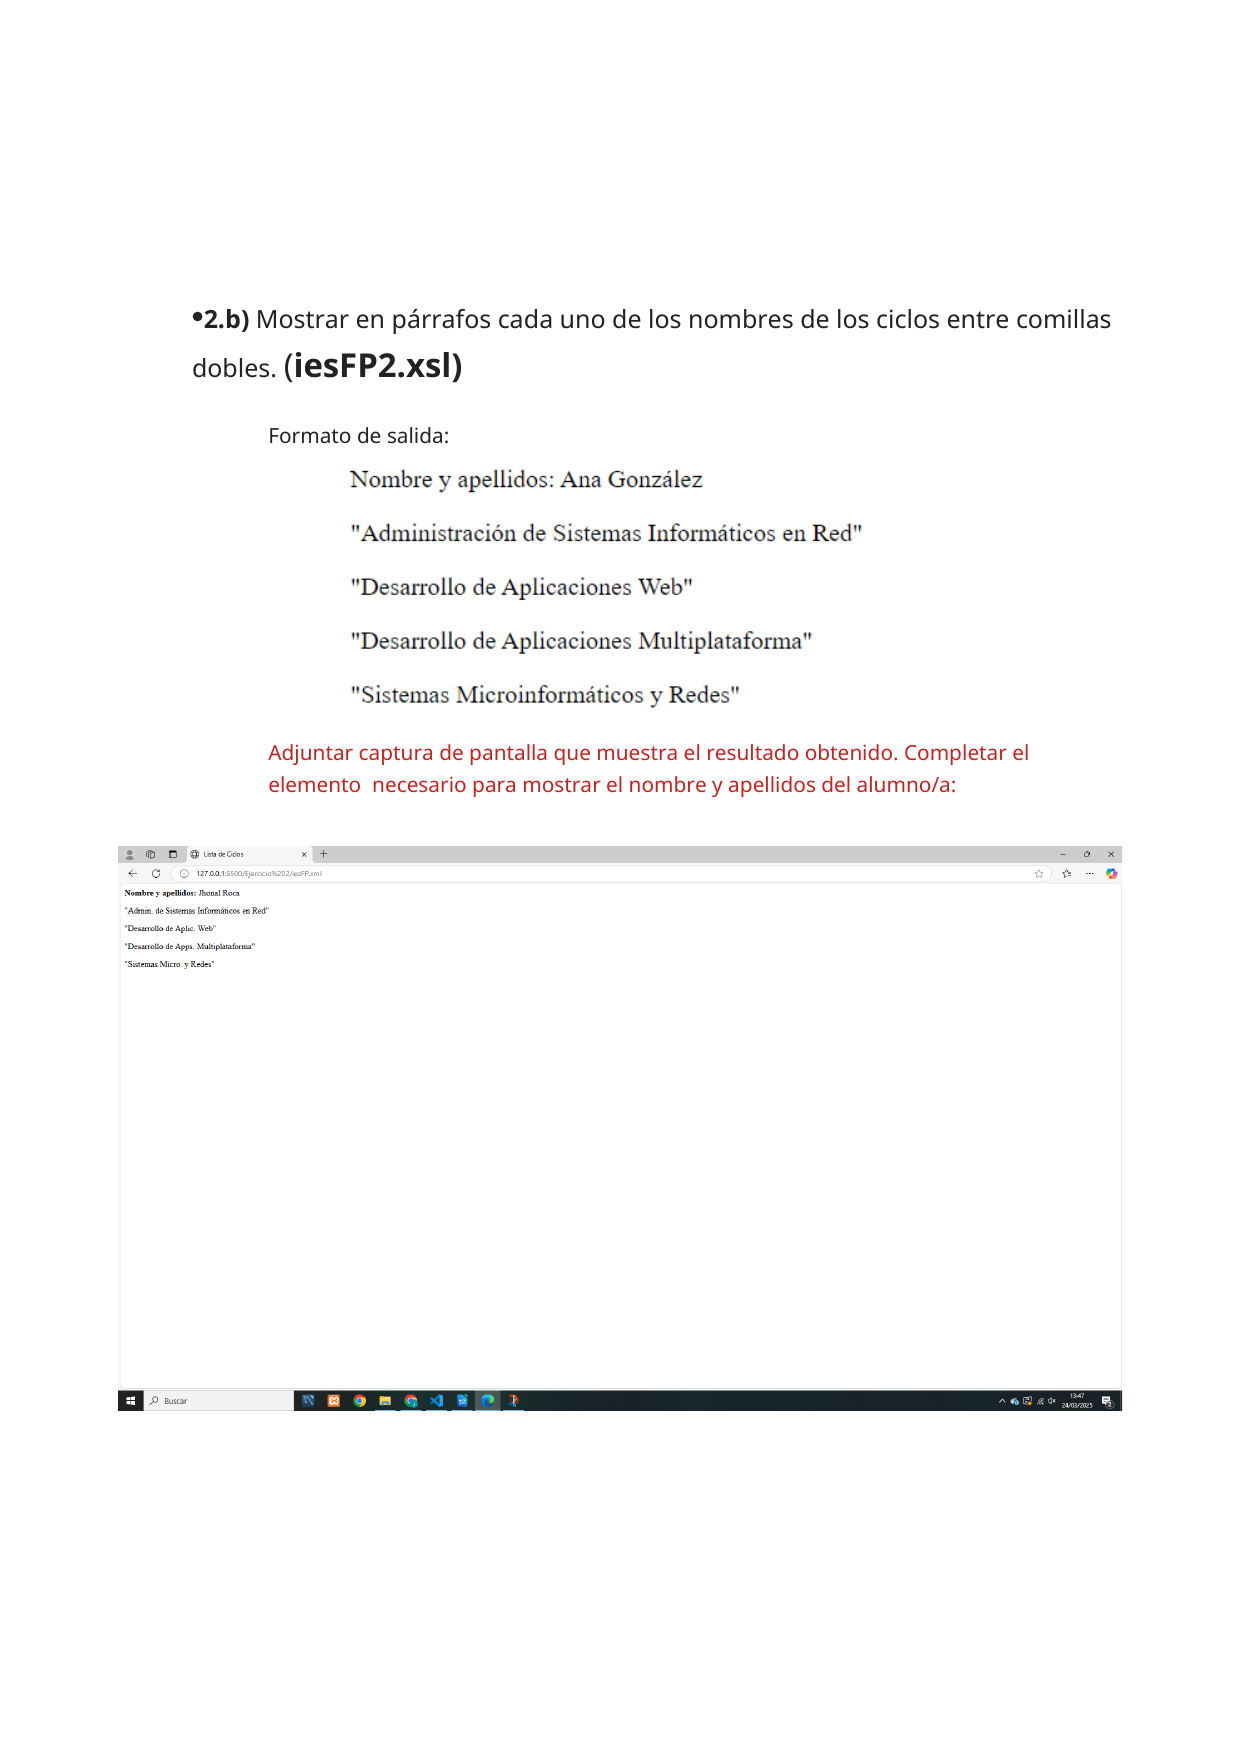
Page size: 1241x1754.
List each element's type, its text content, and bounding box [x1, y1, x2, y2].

text Adjuntar captura de pantalla que muestra el resultado obtenido. Completar el elemento necesario para mostrar el nombre y apellidos del alumno/a: [268, 738, 1122, 799]
picture [343, 461, 884, 714]
list 2.b) Mostrar en párrafos cada uno de los nombres de los ciclos entre comillas dobles. (iesFP2.xsl) [118, 301, 1122, 387]
text Formato de salida: [118, 408, 1122, 453]
picture [118, 846, 1123, 1411]
